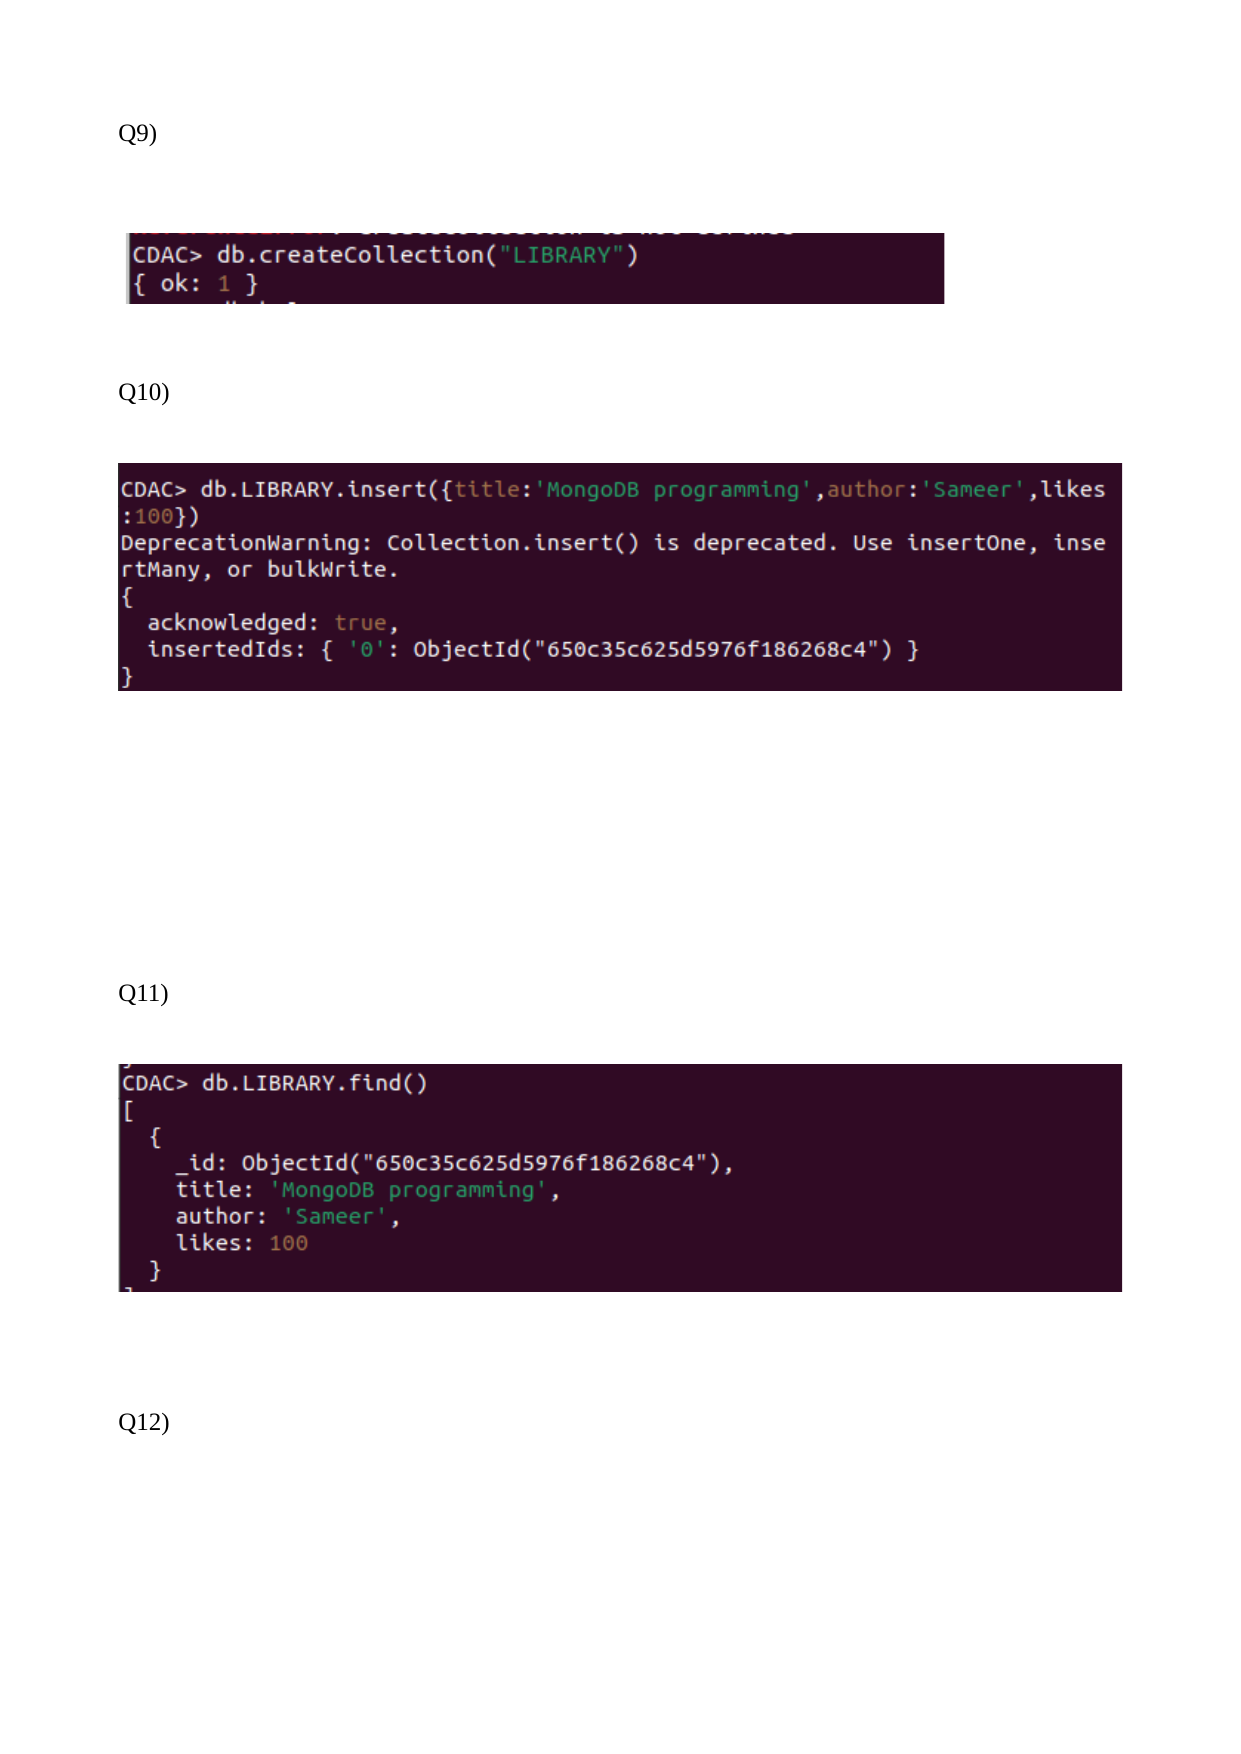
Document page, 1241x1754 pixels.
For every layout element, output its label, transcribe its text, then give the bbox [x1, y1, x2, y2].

picture [118, 1064, 1123, 1292]
text Q10) [118, 377, 1122, 463]
text Q11) [118, 978, 1122, 1064]
picture [125, 233, 945, 304]
picture [118, 463, 1123, 691]
text Q9) [118, 118, 1122, 204]
text Q12) [118, 1407, 1122, 1493]
